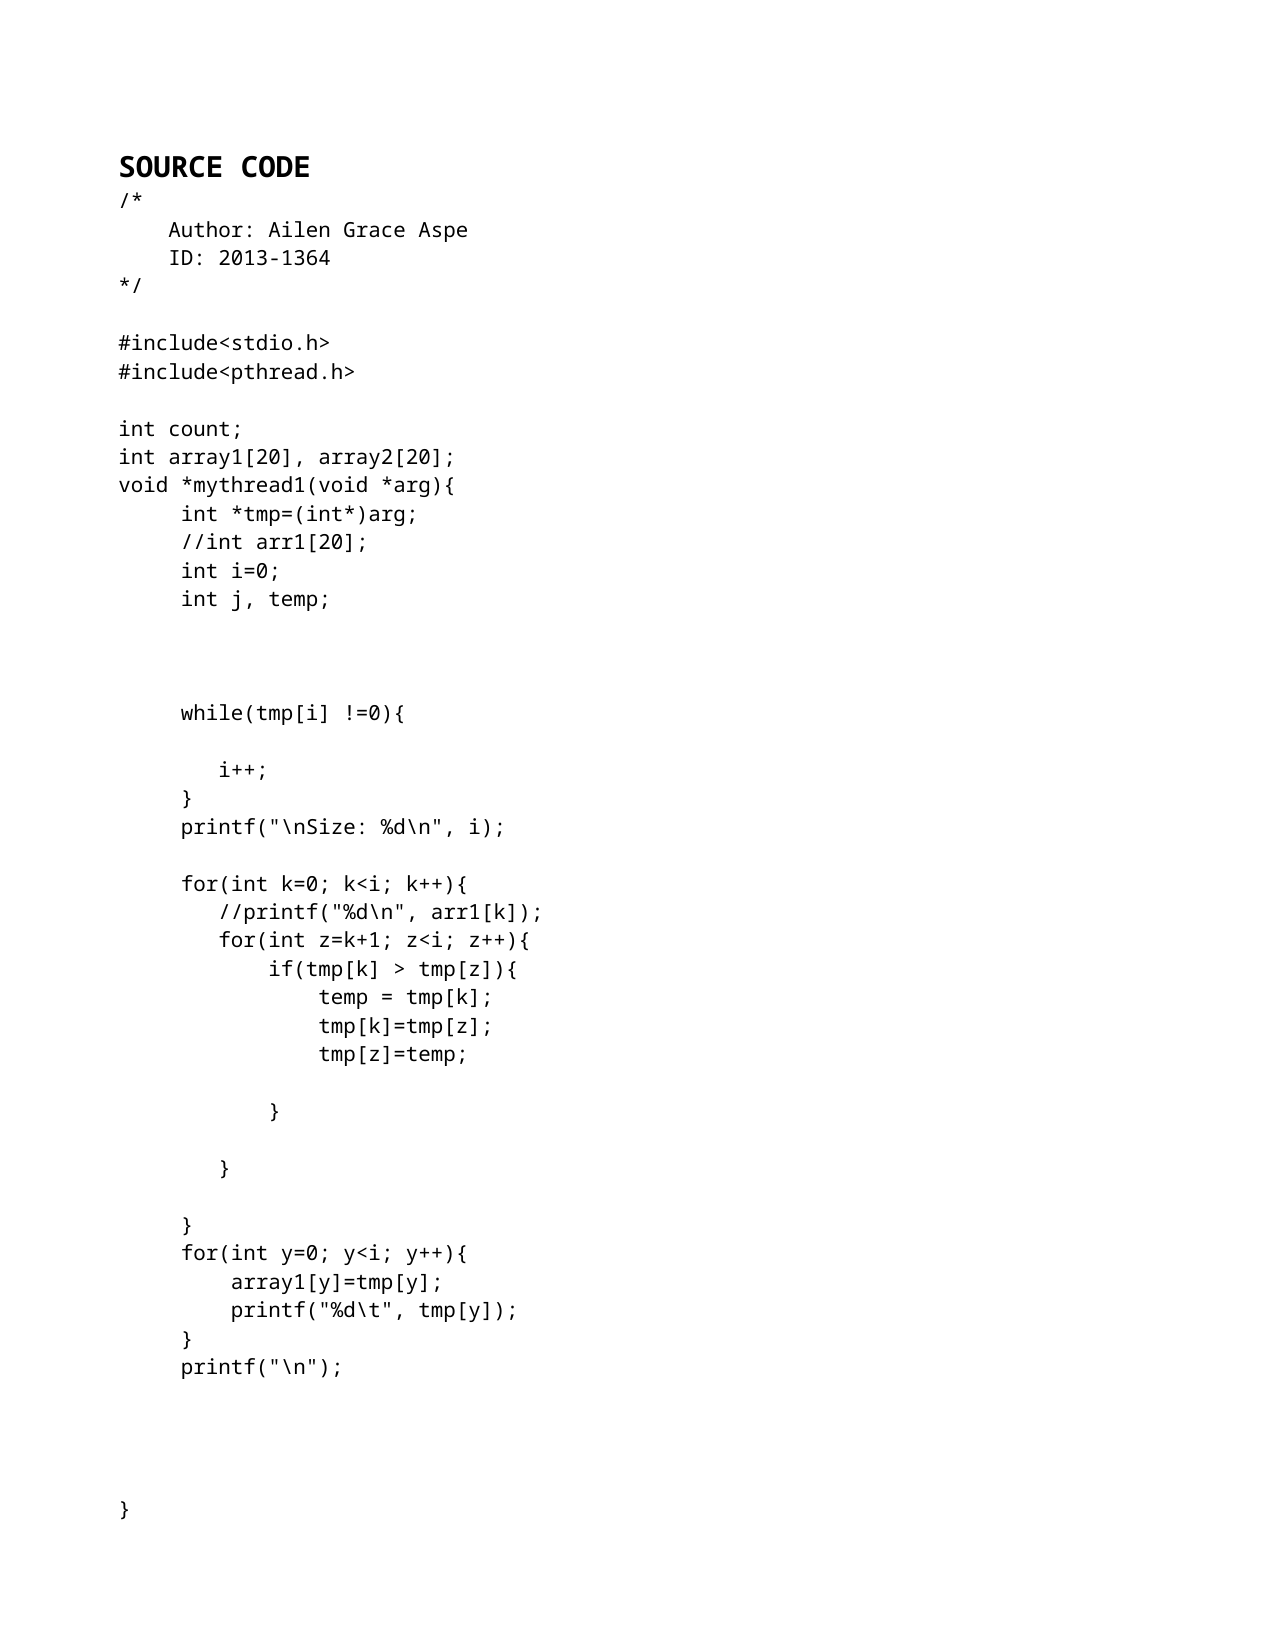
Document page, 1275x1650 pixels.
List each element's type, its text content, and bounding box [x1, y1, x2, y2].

text for(int k=0; k<i; k++){ [118, 869, 1157, 897]
text printf("\nSize: %d\n", i); [118, 812, 1157, 840]
text #include<pthread.h> [118, 357, 1157, 385]
text for(int y=0; y<i; y++){ [118, 1238, 1157, 1267]
text array1[y]=tmp[y]; [118, 1267, 1157, 1295]
text } [118, 1153, 1157, 1182]
text tmp[k]=tmp[z]; [118, 1011, 1157, 1039]
text } [118, 1210, 1157, 1238]
text #include<stdio.h> [118, 328, 1157, 357]
text ID: 2013-1364 [118, 243, 1157, 272]
text printf("\n"); [118, 1352, 1157, 1381]
text } [118, 783, 1157, 812]
text } [118, 1494, 1157, 1523]
text void *mythread1(void *arg){ [118, 471, 1157, 499]
text i++; [118, 755, 1157, 783]
text //printf("%d\n", arr1[k]); [118, 897, 1157, 926]
text int *tmp=(int*)arg; [118, 499, 1157, 527]
text while(tmp[i] !=0){ [118, 698, 1157, 727]
text temp = tmp[k]; [118, 982, 1157, 1011]
text int count; [118, 414, 1157, 442]
text Author: Ailen Grace Aspe [118, 215, 1157, 243]
text int j, temp; [118, 584, 1157, 613]
text } [118, 1324, 1157, 1352]
text */ [118, 272, 1157, 300]
text } [118, 1096, 1157, 1125]
text tmp[z]=temp; [118, 1039, 1157, 1068]
text //int arr1[20]; [118, 527, 1157, 556]
text for(int z=k+1; z<i; z++){ [118, 926, 1157, 954]
text /* [118, 186, 1157, 215]
text if(tmp[k] > tmp[z]){ [118, 954, 1157, 982]
text SOURCE CODE [118, 147, 1157, 186]
text int array1[20], array2[20]; [118, 442, 1157, 471]
text printf("%d\t", tmp[y]); [118, 1295, 1157, 1324]
text int i=0; [118, 556, 1157, 584]
